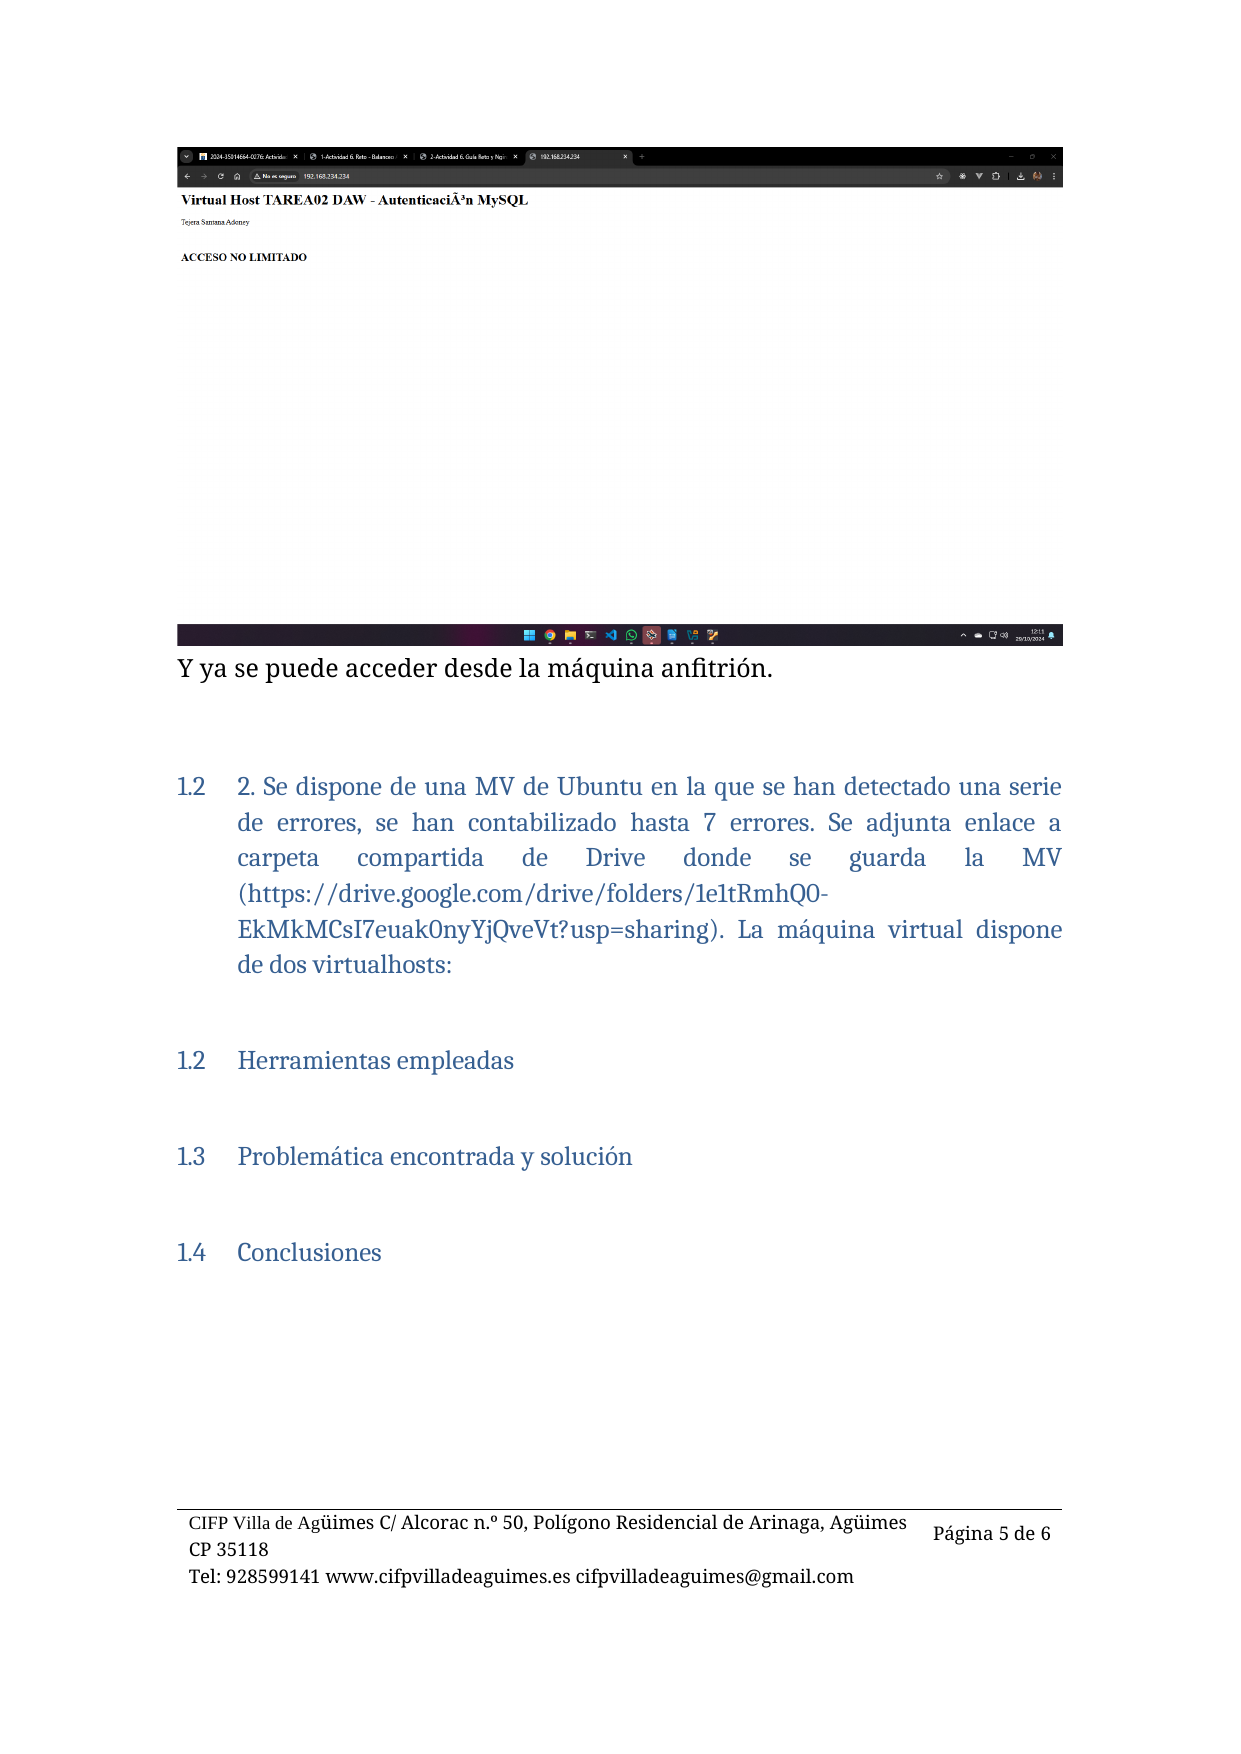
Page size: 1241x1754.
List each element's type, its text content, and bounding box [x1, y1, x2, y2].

subtitle Problemática encontrada y solución [177, 1141, 1063, 1172]
subtitle Herramientas empleadas [177, 1045, 1063, 1076]
picture [177, 147, 1063, 646]
text Y ya se puede acceder desde la máquina anfitrión. [177, 646, 1063, 685]
subtitle 2. Se dispone de una MV de Ubuntu en la que se han detectado una serie de errores, se han contabilizado hasta 7 errores. Se adjunta enlace a carpeta compartida de Drive donde se guarda la MV (https://drive.google.com/drive/folders/1e1tRmhQ0- EkMkMCsI7euak0nyYjQveVt?usp=sharing). La máquina virtual dispone de dos virtualhosts: [177, 771, 1063, 981]
subtitle Conclusiones [177, 1237, 1063, 1268]
